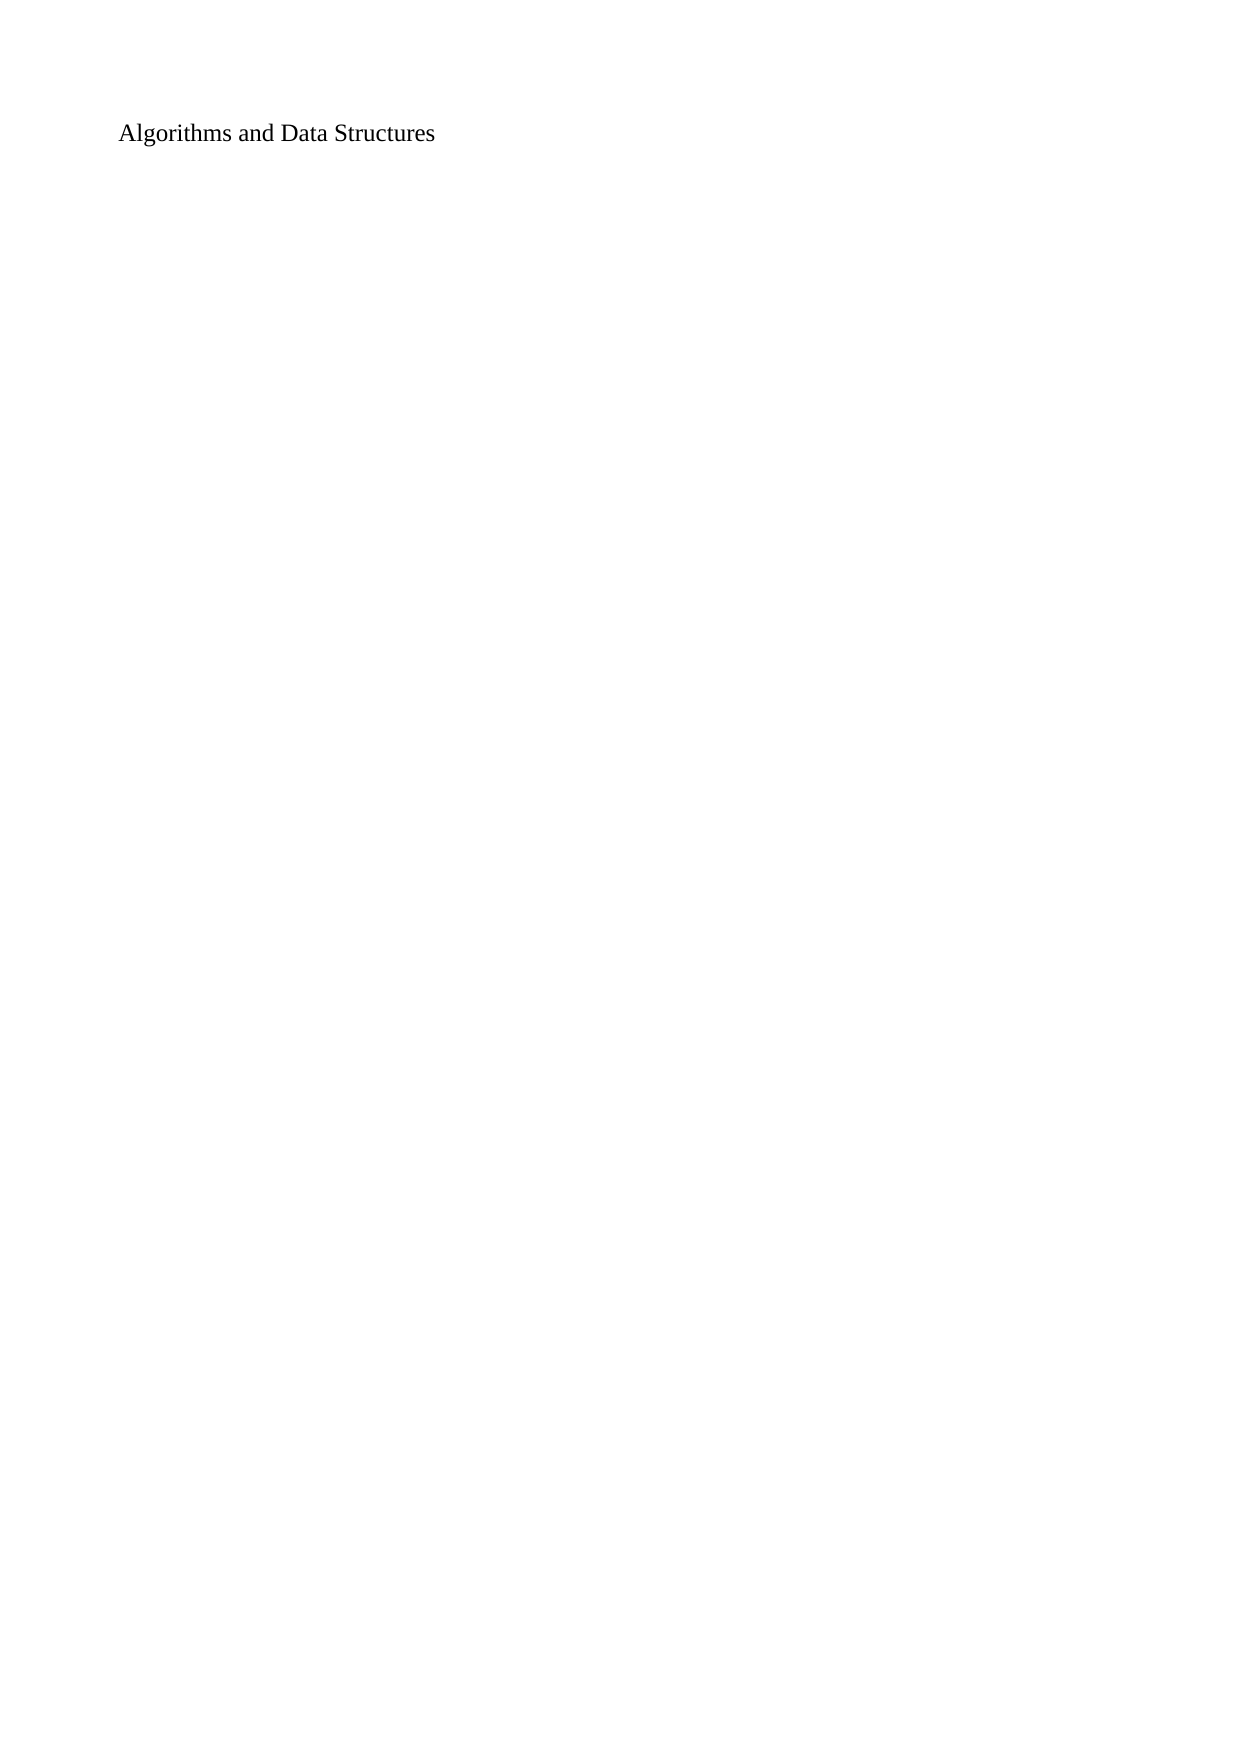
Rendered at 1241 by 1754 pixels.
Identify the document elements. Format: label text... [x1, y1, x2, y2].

text Algorithms and Data Structures [118, 118, 1122, 147]
